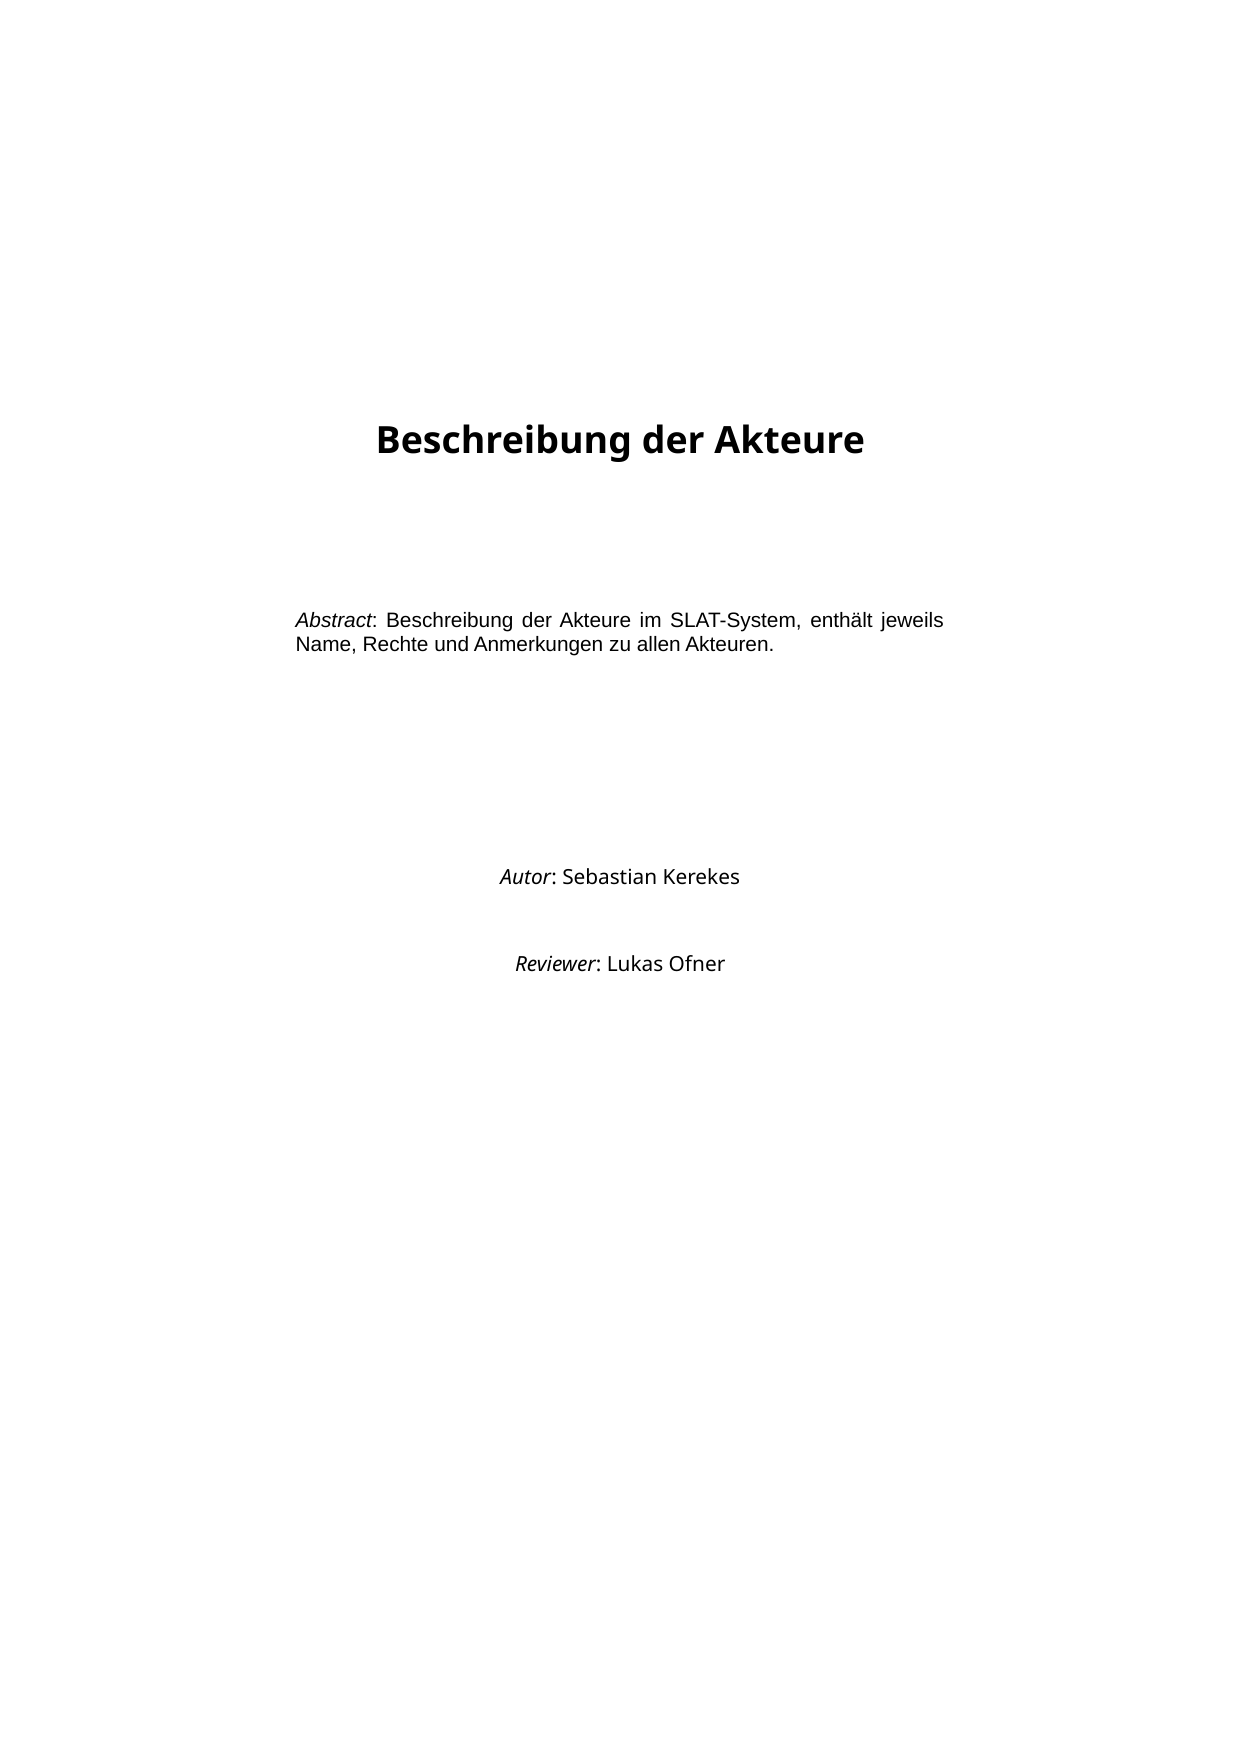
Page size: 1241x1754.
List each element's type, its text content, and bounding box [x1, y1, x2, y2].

text Autor: Sebastian Kerekes [118, 862, 1122, 890]
title Beschreibung der Akteure [118, 413, 1122, 464]
text Abstract: Beschreibung der Akteure im SLAT-System, enthält jeweils Name, Rechte und Anmerkungen zu allen Akteuren. [295, 607, 945, 655]
text Reviewer: Lukas Ofner [118, 949, 1122, 978]
